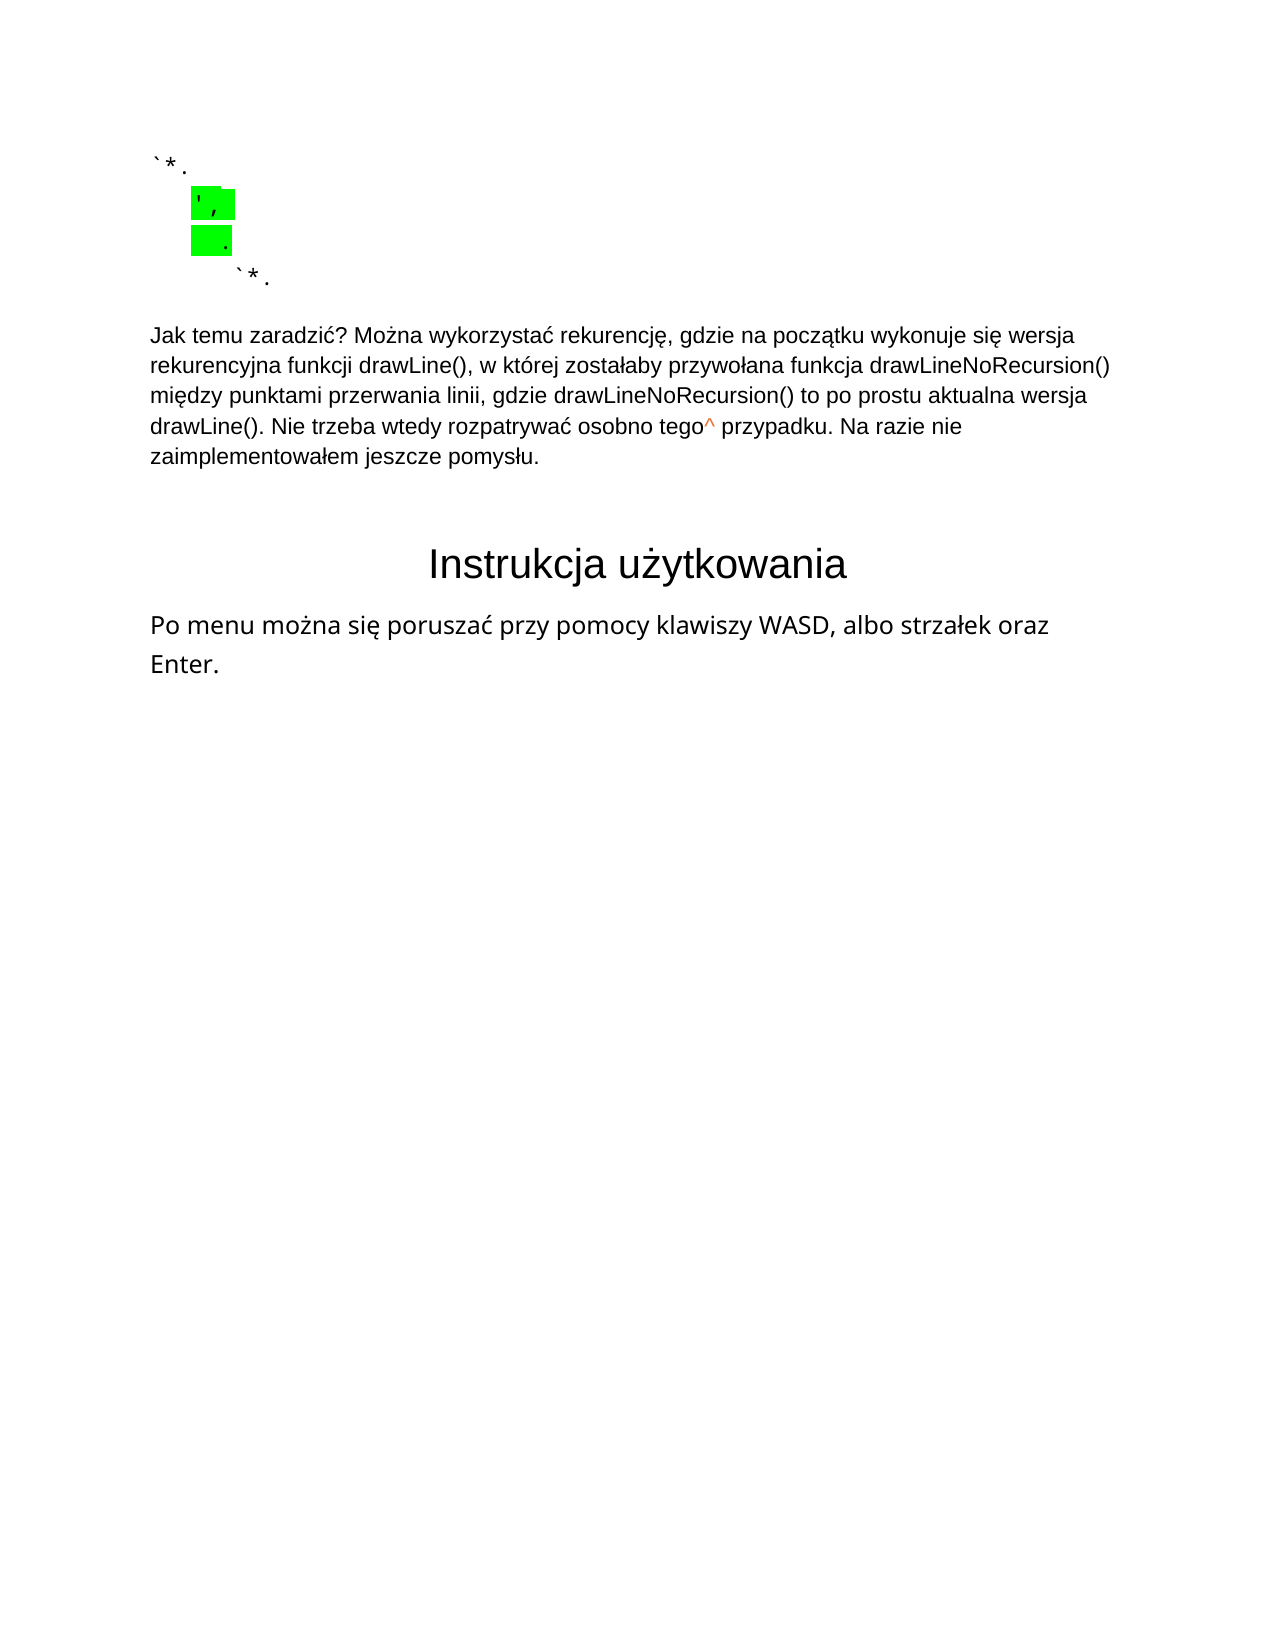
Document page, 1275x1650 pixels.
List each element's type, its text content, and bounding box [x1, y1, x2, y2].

subtitle Instrukcja użytkowania [150, 540, 1125, 588]
text Jak temu zaradzić? Można wykorzystać rekurencję, gdzie na początku wykonuje się wersja rekurencyjna funkcji drawLine(), w której zostałaby przywołana funkcja drawLineNoRecursion() między punktami przerwania linii, gdzie drawLineNoRecursion() to po prostu aktualna wersja drawLine(). Nie trzeba wtedy rozpatrywać osobno tego^ przypadku. Na razie nie zaimplementowałem jeszcze pomysłu. [150, 322, 1125, 469]
text Po menu można się poruszać przy pomocy klawiszy WASD, albo strzałek oraz Enter. [150, 607, 1125, 681]
text `*. ', . `*. [150, 150, 1125, 292]
